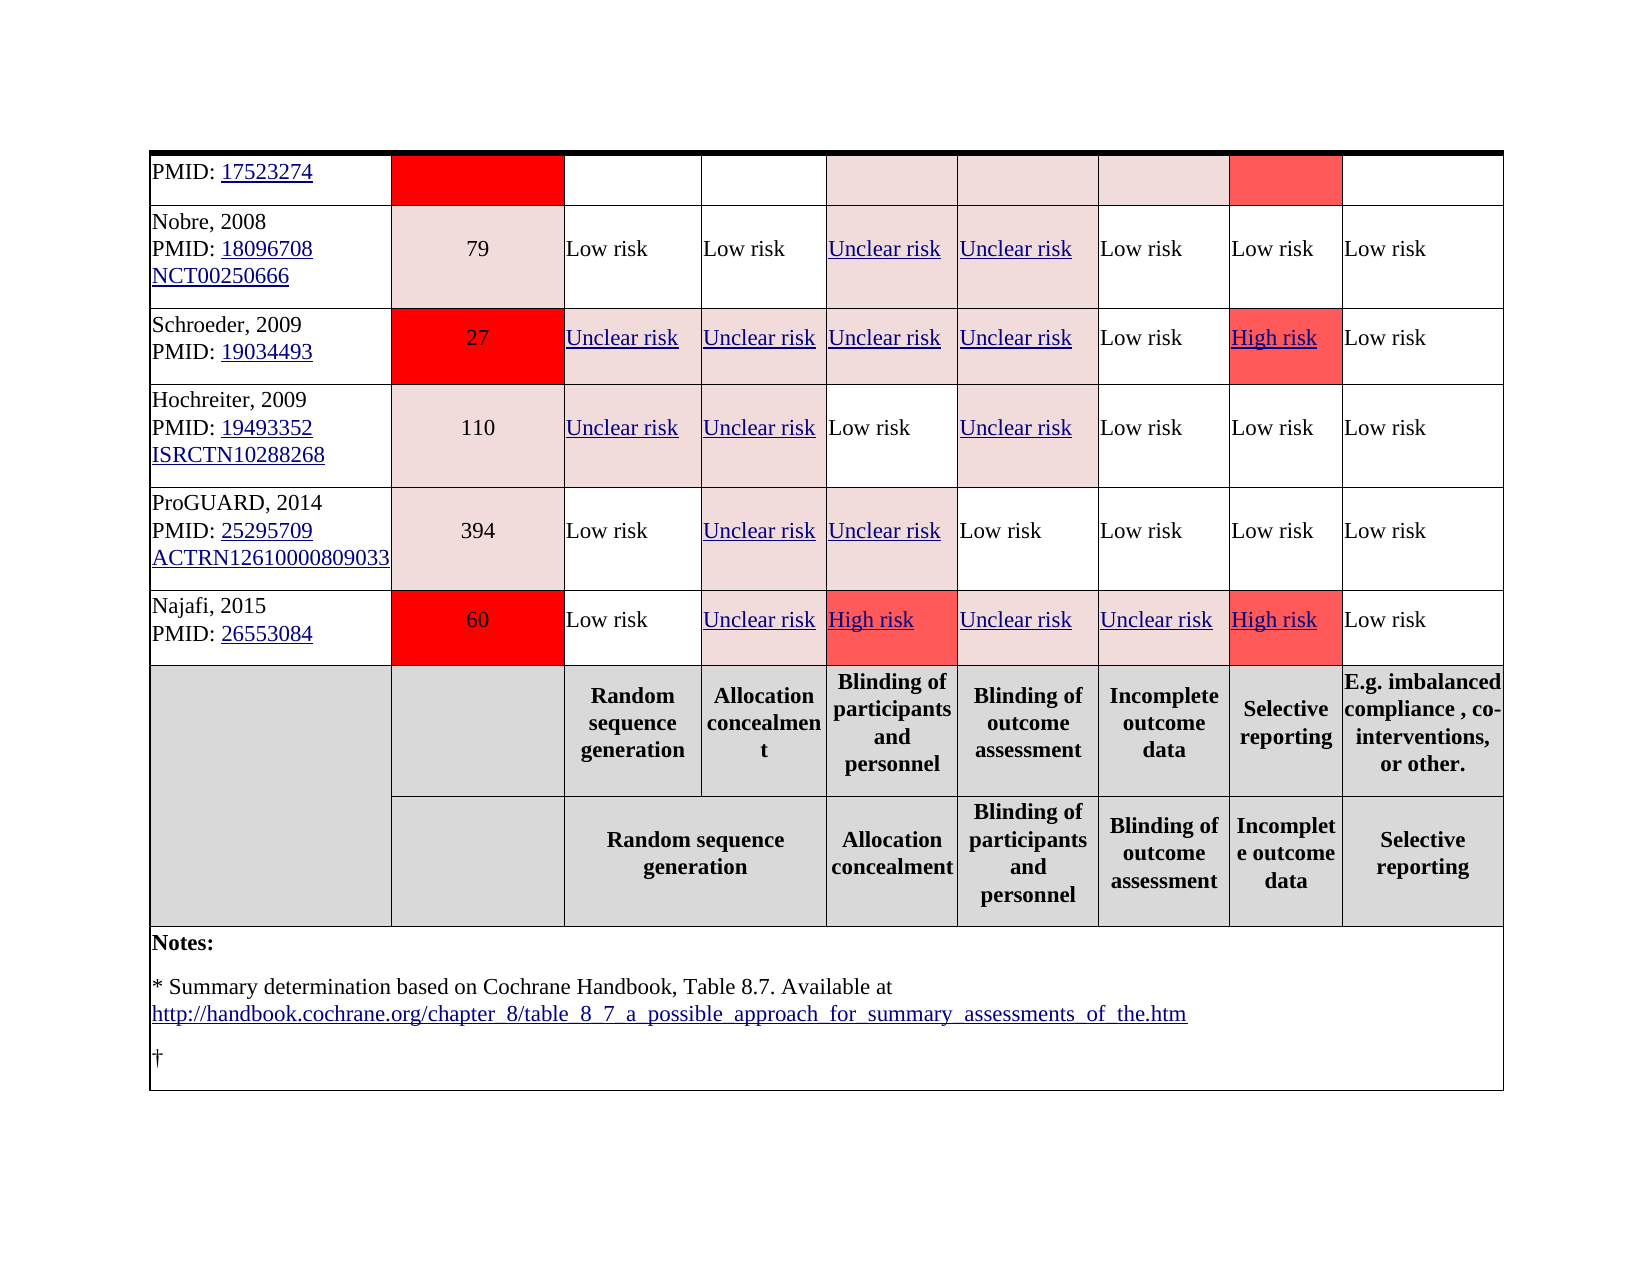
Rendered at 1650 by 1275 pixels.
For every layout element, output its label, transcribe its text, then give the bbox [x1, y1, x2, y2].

table_cell Unclear risk [827, 488, 957, 590]
table_cell Low risk [1099, 206, 1229, 308]
table_cell [392, 666, 564, 796]
table_cell Low risk [1099, 385, 1229, 487]
table_cell Low risk [1099, 488, 1229, 590]
table_cell Low risk [1343, 488, 1503, 590]
table_cell [565, 156, 701, 205]
table_cell Blinding of outcome assessment [958, 666, 1098, 796]
table_cell Low risk [702, 206, 826, 308]
table_cell [1230, 156, 1342, 205]
table_cell [392, 797, 564, 926]
table_cell Selective reporting [1343, 797, 1503, 926]
table_cell Low risk [1343, 206, 1503, 308]
table_cell Random sequence generation [565, 666, 701, 796]
table_cell Random sequence generation [565, 797, 826, 926]
table_cell Low risk [1343, 309, 1503, 384]
table_cell High risk [1230, 309, 1342, 384]
table_cell 27 [392, 309, 564, 384]
table_cell Low risk [565, 591, 701, 665]
table_cell ProGUARD, 2014 PMID: 25295709 ACTRN12610000809033 [151, 488, 391, 590]
table_cell Low risk [1230, 488, 1342, 590]
table_cell Low risk [958, 488, 1098, 590]
table_cell Schroeder, 2009 PMID: 19034493 [151, 309, 391, 384]
table_cell Unclear risk [958, 591, 1098, 665]
table_cell [1099, 156, 1229, 205]
table_cell Allocation concealment [827, 797, 957, 926]
table_cell Unclear risk [702, 309, 826, 384]
table_cell Hochreiter, 2009 PMID: 19493352 ISRCTN10288268 [151, 385, 391, 487]
table_cell Low risk [1099, 309, 1229, 384]
table_cell Low risk [827, 385, 957, 487]
table_cell Incomplete outcome data [1230, 797, 1342, 926]
table_cell Unclear risk [958, 309, 1098, 384]
table_cell Low risk [1343, 385, 1503, 487]
table_cell Unclear risk [958, 385, 1098, 487]
table_cell Allocation concealment [702, 666, 826, 796]
table_cell Unclear risk [1099, 591, 1229, 665]
table_cell Nobre, 2008 PMID: 18096708 NCT00250666 [151, 206, 391, 308]
table_cell High risk [1230, 591, 1342, 665]
table_cell Unclear risk [702, 488, 826, 590]
table_cell Najafi, 2015 PMID: 26553084 [151, 591, 391, 665]
table_cell 110 [392, 385, 564, 487]
table_cell [151, 666, 391, 926]
table_cell Blinding of participants and personnel [958, 797, 1098, 926]
table_cell 60 [392, 591, 564, 665]
table_cell E.g. imbalanced compliance , co-interventions, or other. [1343, 666, 1503, 796]
table_cell [1343, 156, 1503, 205]
table_cell [958, 156, 1098, 205]
table_cell PMID: 17523274 [151, 156, 391, 205]
table_cell [827, 156, 957, 205]
table_cell 79 [392, 206, 564, 308]
table_cell Unclear risk [565, 385, 701, 487]
table_cell Blinding of outcome assessment [1099, 797, 1229, 926]
table_cell Low risk [1230, 385, 1342, 487]
table_cell Low risk [1343, 591, 1503, 665]
table_cell Unclear risk [565, 309, 701, 384]
table_cell 394 [392, 488, 564, 590]
table_cell Low risk [1230, 206, 1342, 308]
table_cell [392, 156, 564, 205]
table_cell Unclear risk [827, 206, 957, 308]
table_cell [702, 156, 826, 205]
table_cell Unclear risk [702, 385, 826, 487]
table_cell Low risk [565, 206, 701, 308]
table_cell Unclear risk [827, 309, 957, 384]
table_cell Incomplete outcome data [1099, 666, 1229, 796]
table_cell High risk [827, 591, 957, 665]
table_cell Notes: * Summary determination based on Cochrane Handbook, Table 8.7. Available at http://handbook.cochrane.org/chapter_8/table_8_7_a_possible_approach_for_summary_assessments_of_the.htm † [151, 927, 1503, 1090]
table_cell Selective reporting [1230, 666, 1342, 796]
table_cell Unclear risk [958, 206, 1098, 308]
table_cell Low risk [565, 488, 701, 590]
table_cell Unclear risk [702, 591, 826, 665]
table_cell Blinding of participants and personnel [827, 666, 957, 796]
